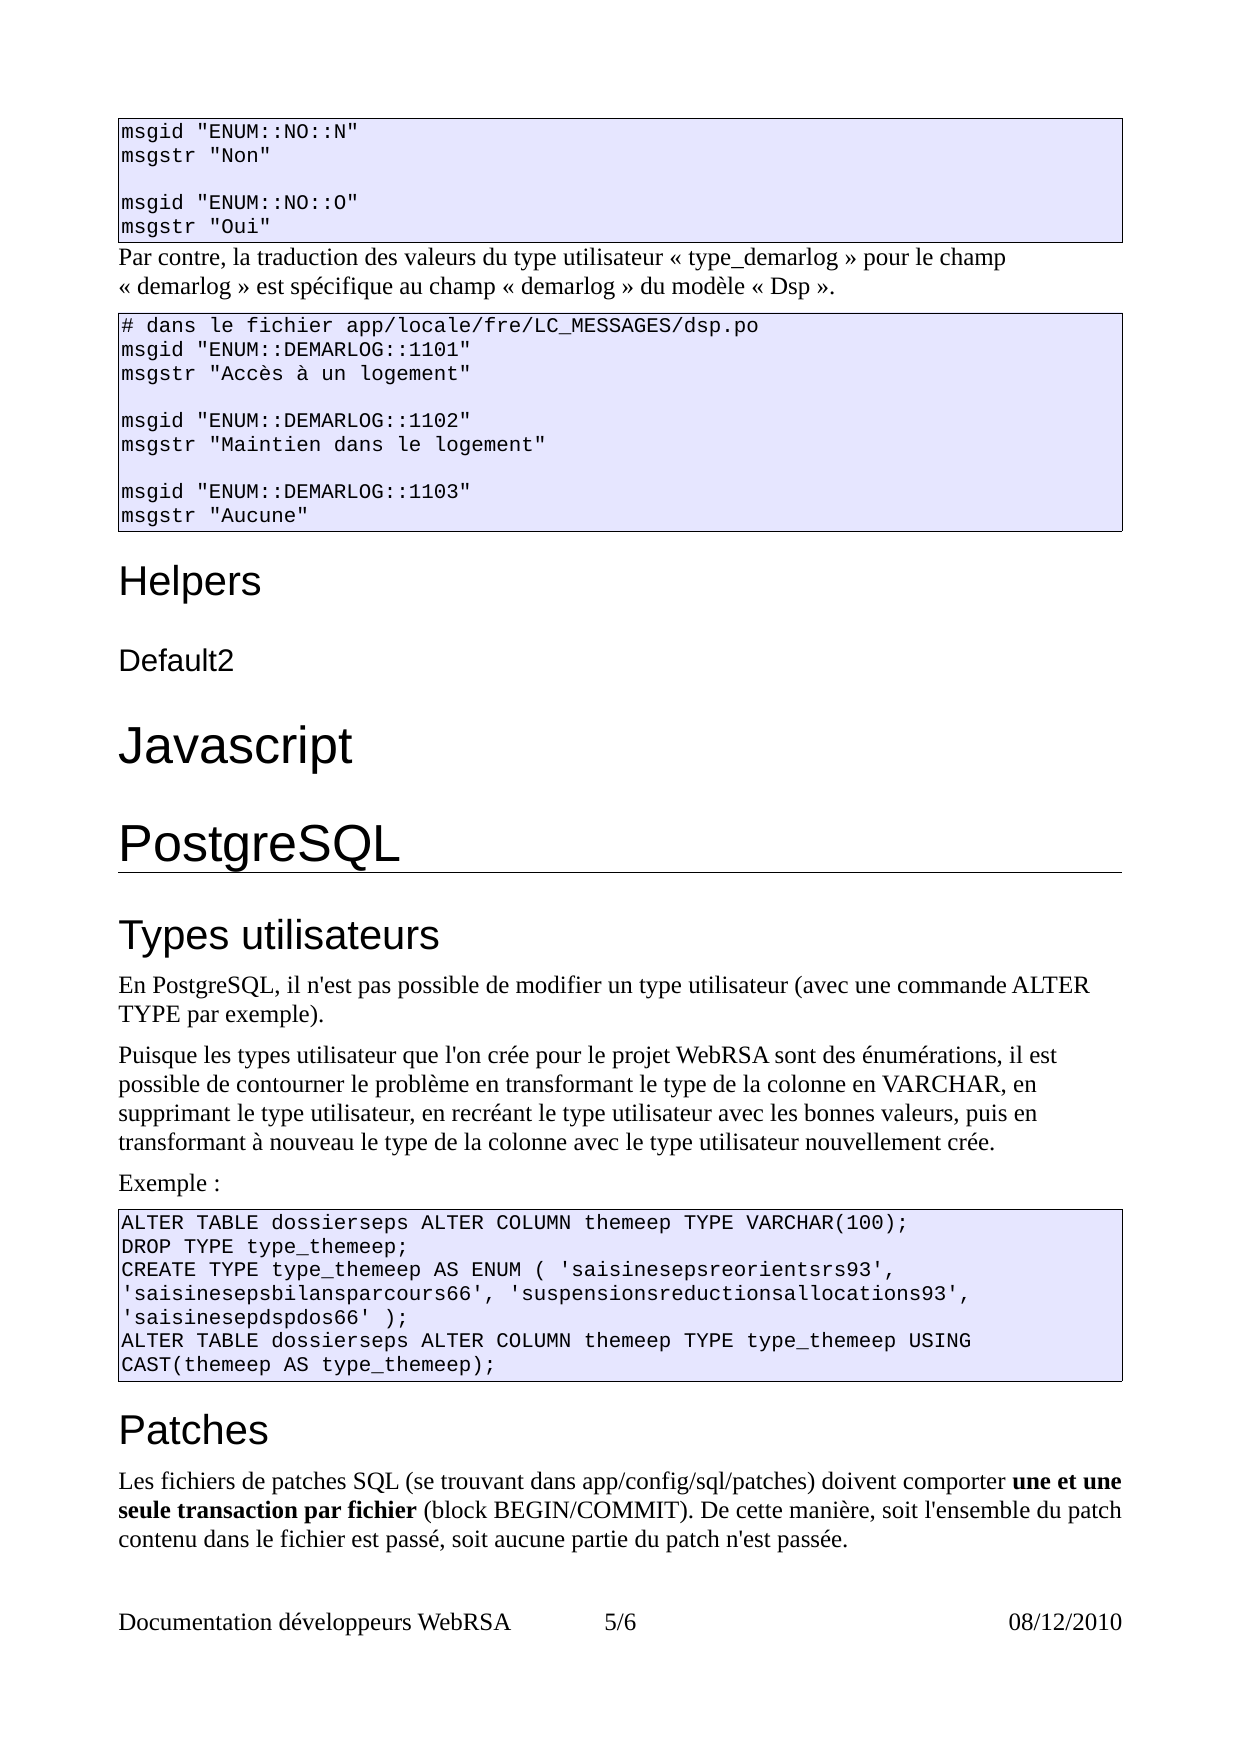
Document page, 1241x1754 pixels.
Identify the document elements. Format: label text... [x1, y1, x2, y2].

text Les fichiers de patches SQL (se trouvant dans app/config/sql/patches) doivent comporter une et une seule transaction par fichier (block BEGIN/COMMIT). De cette manière, soit l'ensemble du patch contenu dans le fichier est passé, soit aucune partie du patch n'est passée. [118, 1466, 1122, 1552]
subtitle PostgreSQL [118, 812, 1122, 872]
text Par contre, la traduction des valeurs du type utilisateur « type_demarlog » pour le champ « demarlog » est spécifique au champ « demarlog » du modèle « Dsp ». [118, 243, 1122, 300]
text msgstr "Oui" [119, 213, 1122, 242]
text msgid "ENUM::DEMARLOG::1102" [119, 407, 1122, 431]
text En PostgreSQL, il n'est pas possible de modifier un type utilisateur (avec une commande ALTER TYPE par exemple). [118, 970, 1122, 1028]
text msgstr "Non" [119, 142, 1122, 165]
subtitle Patches [118, 1406, 1122, 1454]
text msgid "ENUM::NO::N" [119, 119, 1122, 142]
text msgstr "Maintien dans le logement" [119, 431, 1122, 454]
text # dans le fichier app/locale/fre/LC_MESSAGES/dsp.po [119, 314, 1122, 336]
text Puisque les types utilisateur que l'on crée pour le projet WebRSA sont des énumérations, il est possible de contourner le problème en transformant le type de la colonne en VARCHAR, en supprimant le type utilisateur, en recréant le type utilisateur avec les bonnes valeurs, puis en transformant à nouveau le type de la colonne avec le type utilisateur nouvellement crée. [118, 1040, 1122, 1155]
subtitle Helpers [118, 556, 1122, 604]
subtitle Types utilisateurs [118, 910, 1122, 958]
text Exemple : [118, 1168, 1122, 1197]
subtitle Javascript [118, 715, 1122, 775]
text msgid "ENUM::NO::O" [119, 189, 1122, 213]
text msgid "ENUM::DEMARLOG::1101" [119, 336, 1122, 360]
subtitle Default2 [118, 642, 1122, 678]
text ALTER TABLE dossierseps ALTER COLUMN themeep TYPE VARCHAR(100); [119, 1210, 1122, 1233]
text CREATE TYPE type_themeep AS ENUM ( 'saisinesepsreorientsrs93', 'saisinesepsbilansparcours66', 'suspensionsreductionsallocations93', 'saisinesepdspdos66' ); [119, 1256, 1122, 1327]
text ALTER TABLE dossierseps ALTER COLUMN themeep TYPE type_themeep USING CAST(themeep AS type_themeep); [119, 1327, 1122, 1381]
text DROP TYPE type_themeep; [119, 1233, 1122, 1256]
text msgstr "Aucune" [119, 502, 1122, 531]
text msgid "ENUM::DEMARLOG::1103" [119, 478, 1122, 502]
text msgstr "Accès à un logement" [119, 360, 1122, 383]
